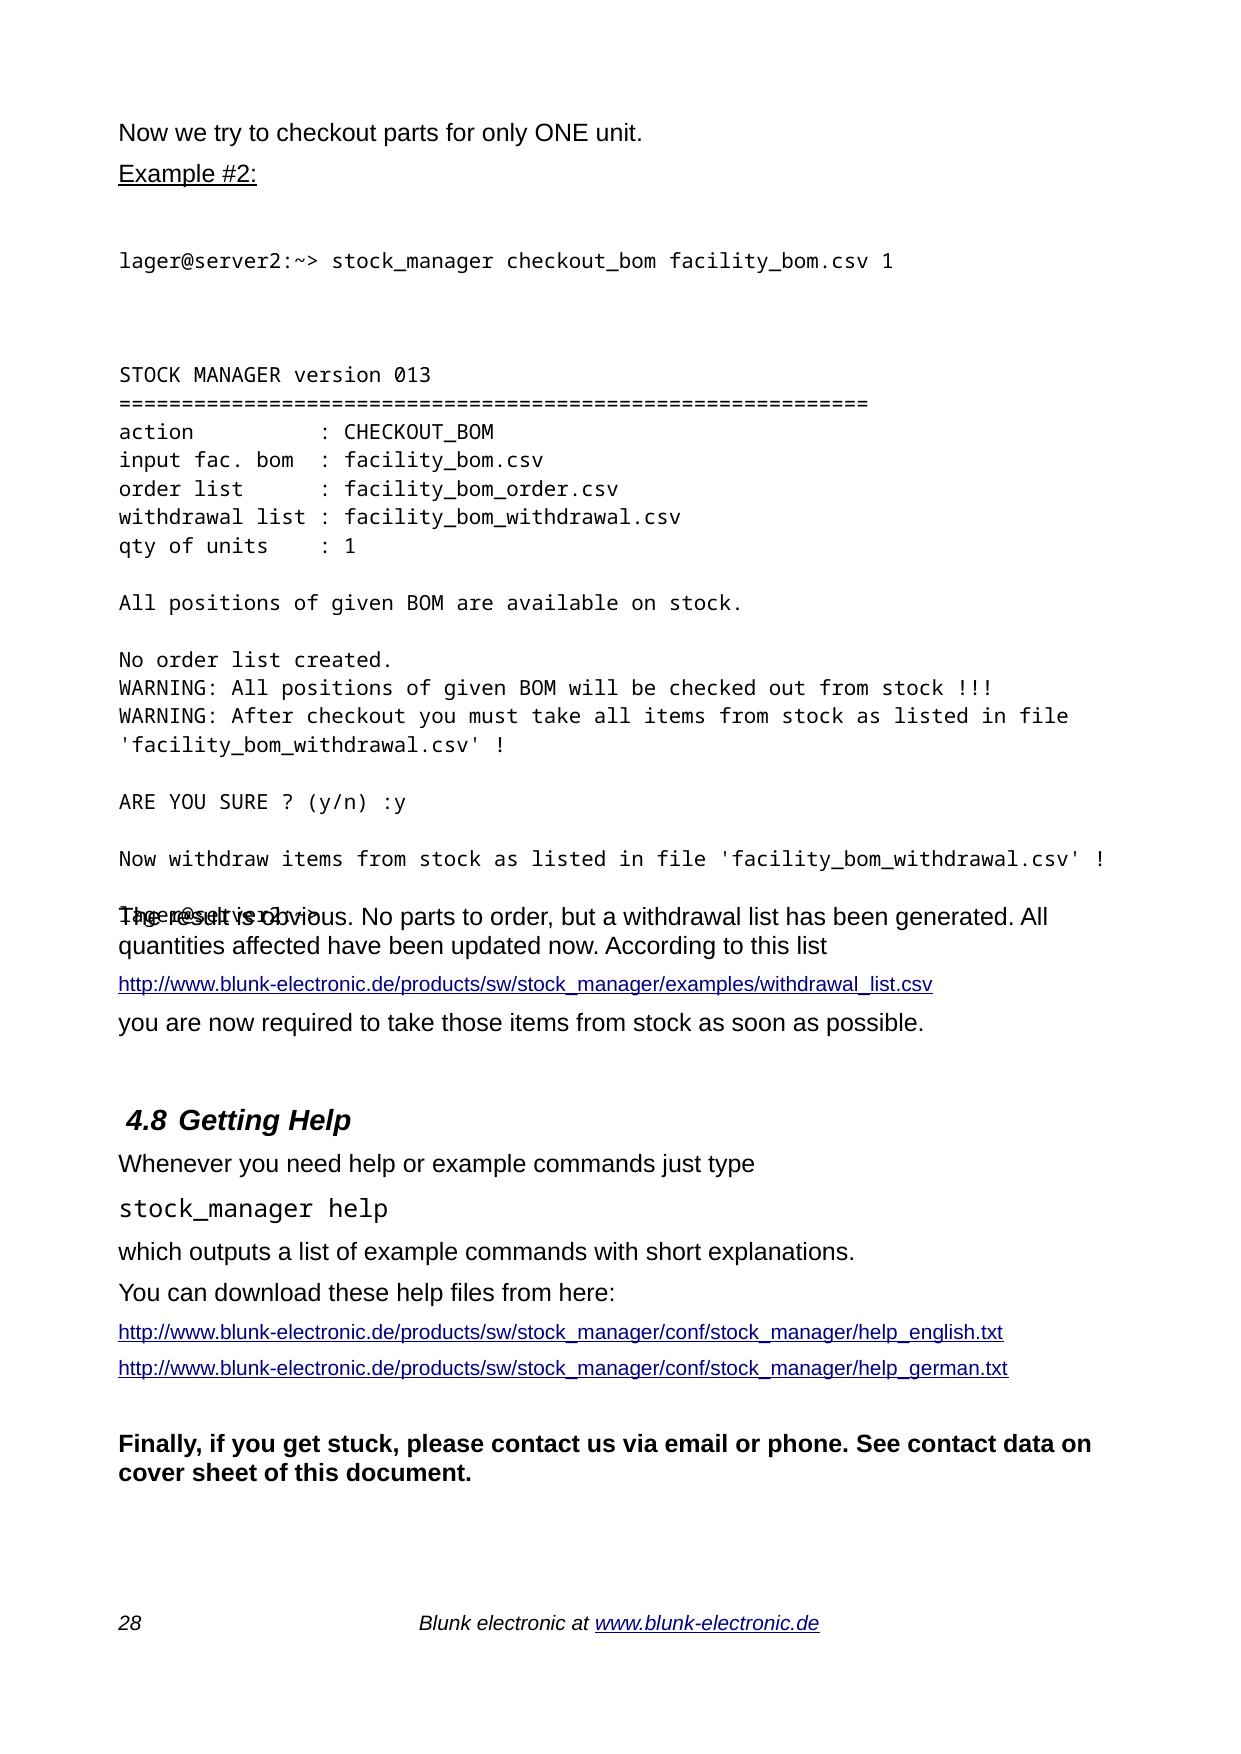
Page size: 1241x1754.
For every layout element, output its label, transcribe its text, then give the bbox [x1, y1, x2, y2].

text http://www.blunk-electronic.de/products/sw/stock_manager/conf/stock_manager/help_german.txt [118, 1356, 1123, 1380]
text you are now required to take those items from stock as soon as possible. [118, 1008, 1123, 1037]
text Finally, if you get stuck, please contact us via email or phone. See contact data on cover sheet of this document. [118, 1429, 1123, 1487]
text Example #2: [118, 159, 1123, 188]
text Whenever you need help or example commands just type [118, 1149, 1123, 1178]
text http://www.blunk-electronic.de/products/sw/stock_manager/conf/stock_manager/help_english.txt [118, 1320, 1123, 1344]
text which outputs a list of example commands with short explanations. [118, 1237, 1123, 1266]
text stock_manager help [118, 1191, 1123, 1225]
text http://www.blunk-electronic.de/products/sw/stock_manager/examples/withdrawal_list.csv [118, 972, 1123, 996]
text Now we try to checkout parts for only ONE unit. [118, 118, 1123, 147]
text The result is obvious. No parts to order, but a withdrawal list has been generated. All quantities affected have been updated now. According to this list [118, 902, 1123, 959]
text You can download these help files from here: [118, 1278, 1123, 1307]
subtitle Getting Help [118, 1103, 1123, 1137]
